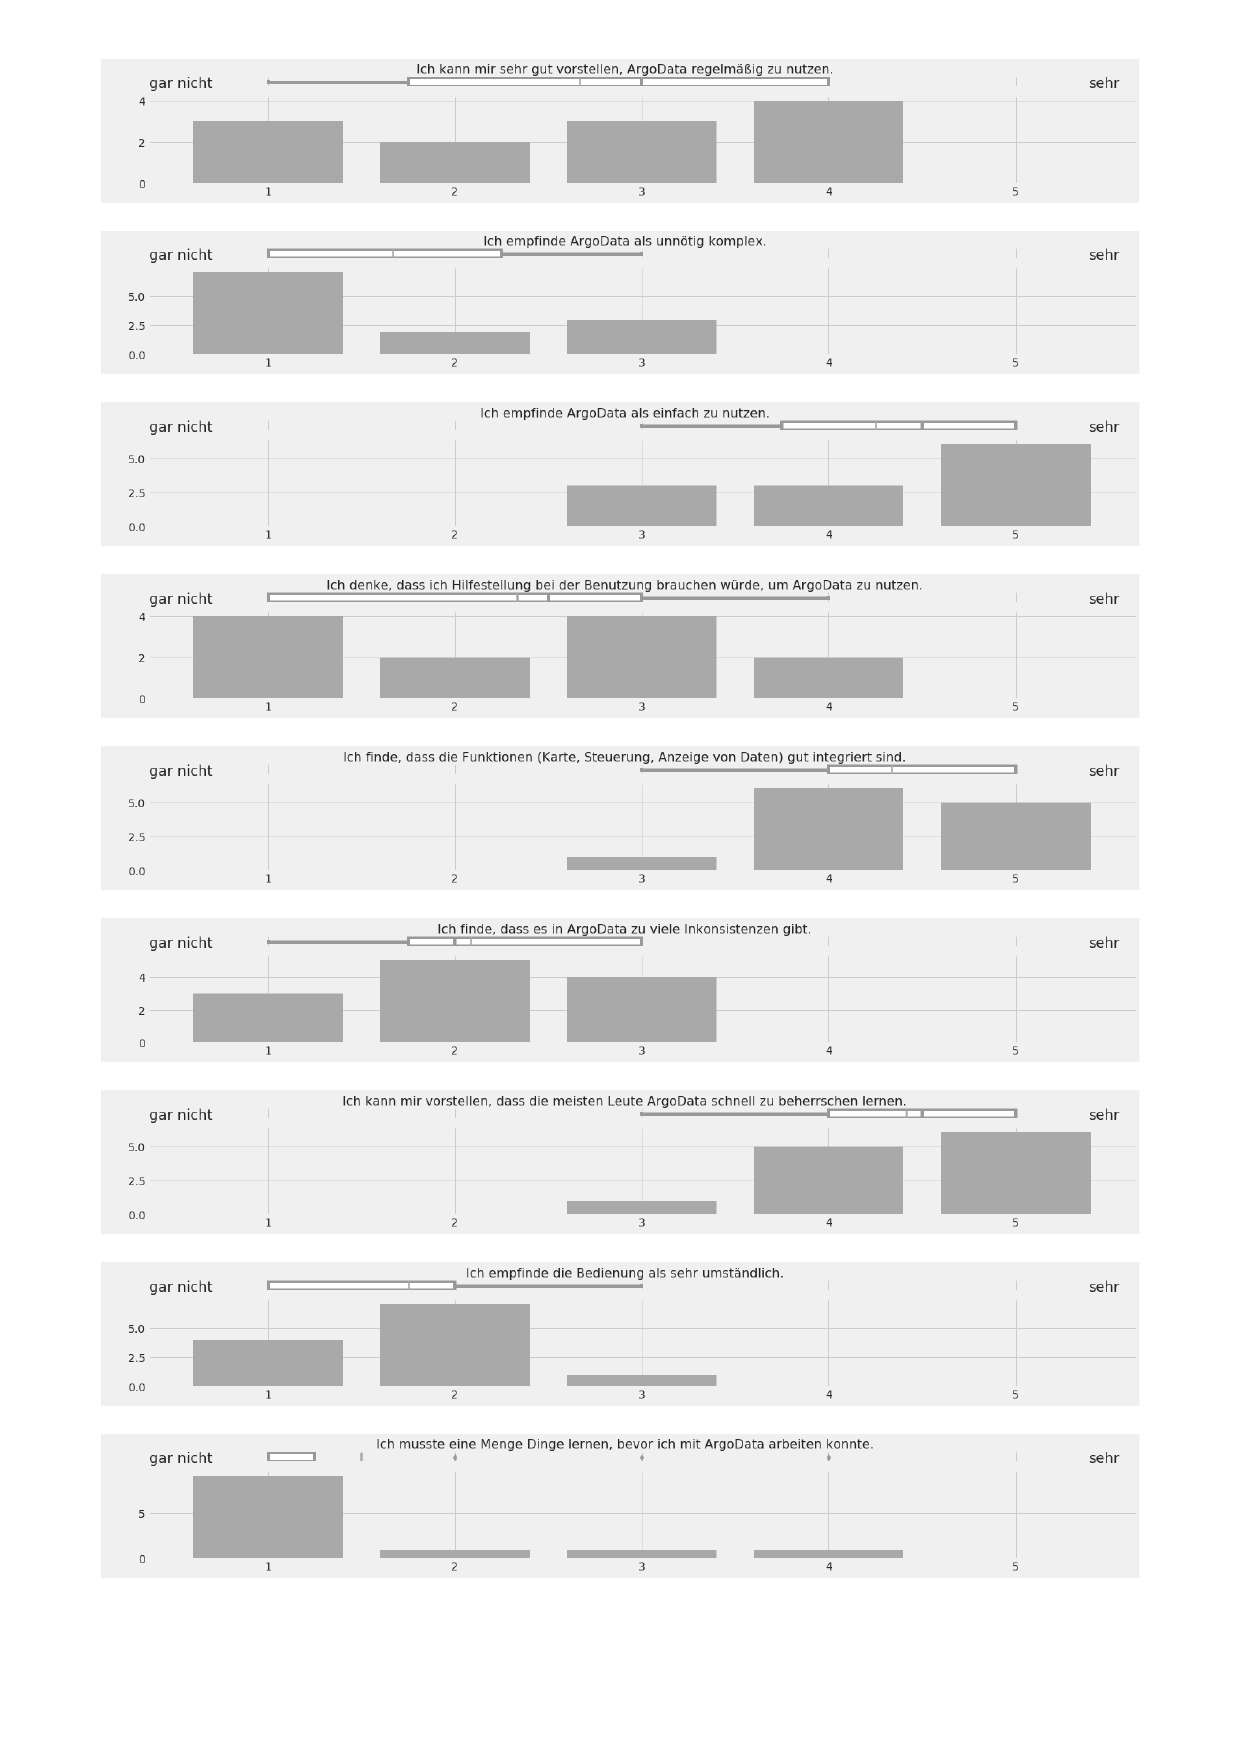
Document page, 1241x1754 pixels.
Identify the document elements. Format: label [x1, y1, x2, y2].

picture [100, 1262, 1140, 1406]
picture [100, 231, 1140, 374]
picture [100, 574, 1140, 718]
picture [100, 746, 1140, 890]
picture [100, 402, 1140, 546]
picture [100, 1090, 1140, 1234]
picture [100, 918, 1140, 1062]
picture [100, 59, 1140, 203]
picture [100, 1434, 1140, 1578]
